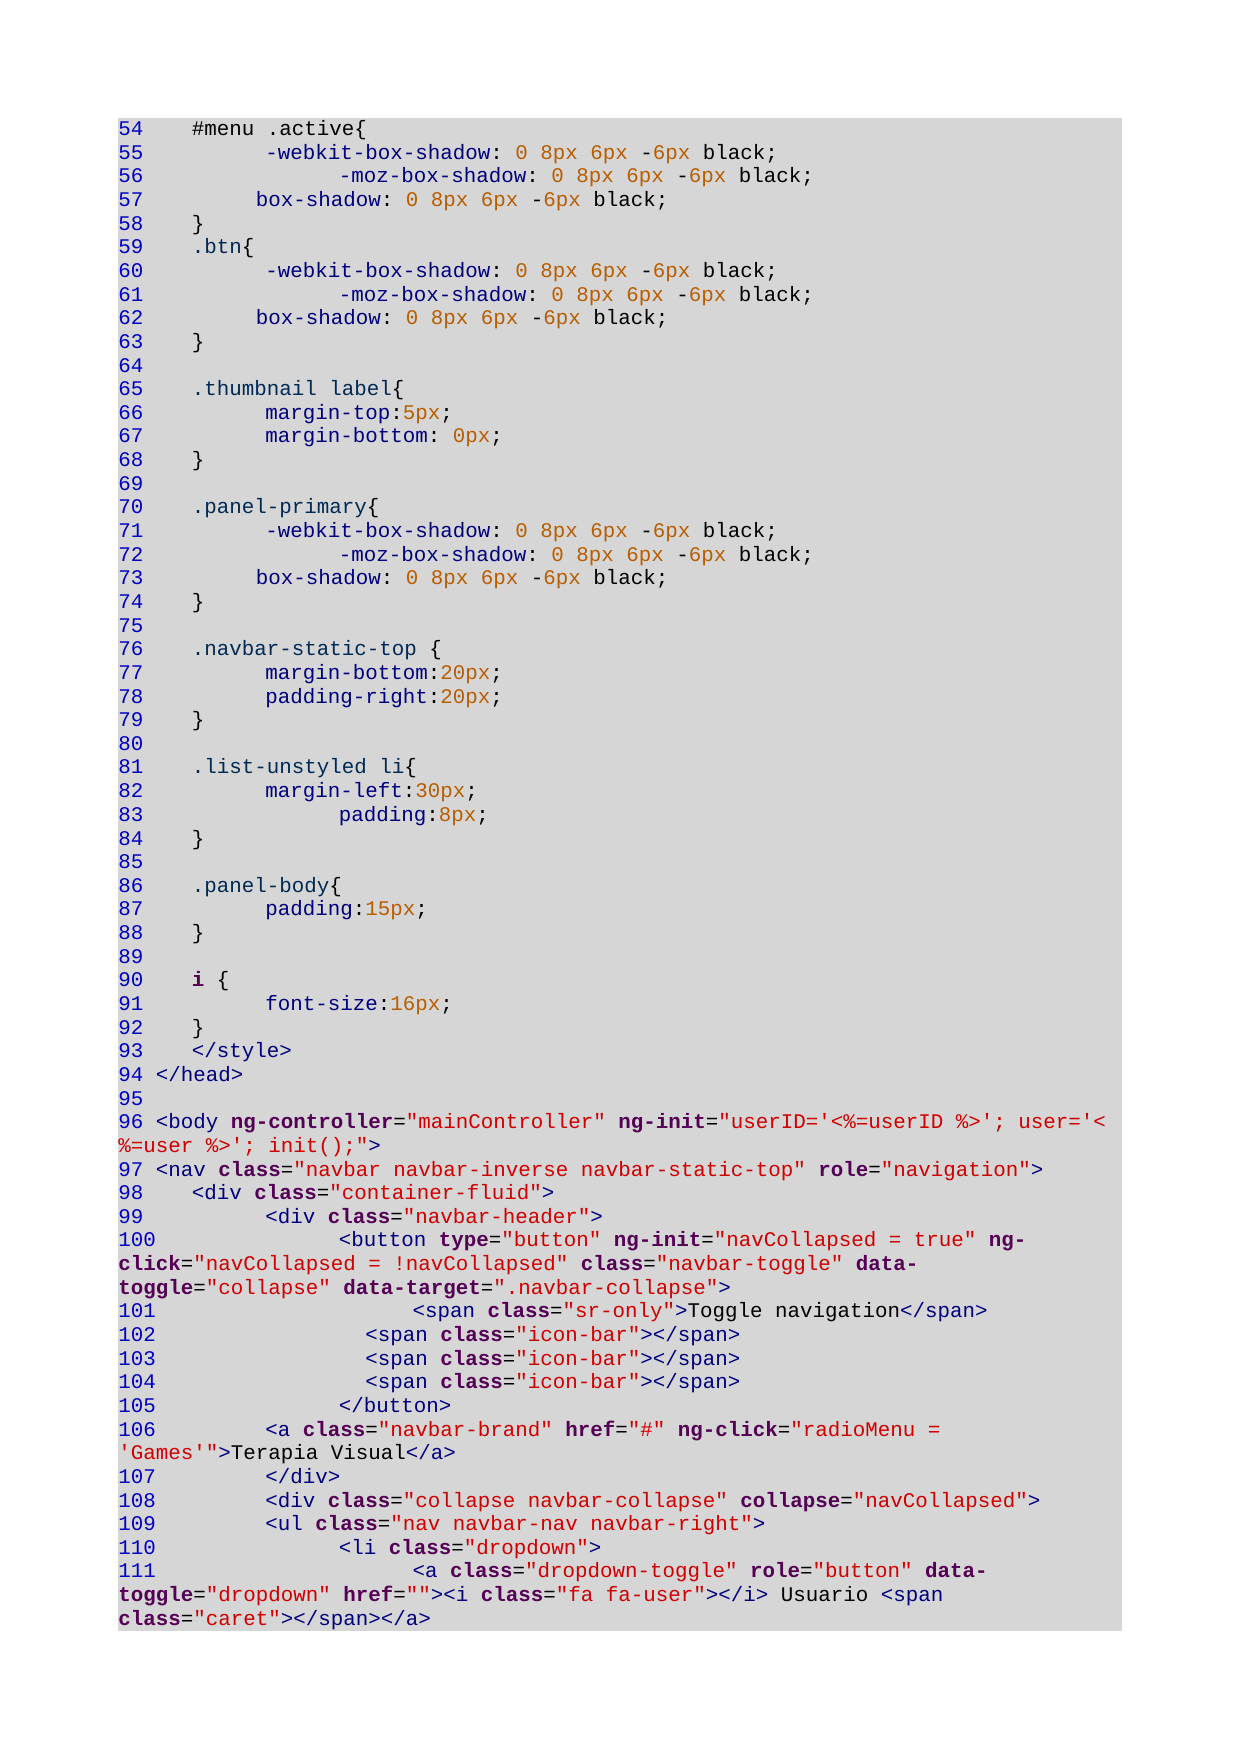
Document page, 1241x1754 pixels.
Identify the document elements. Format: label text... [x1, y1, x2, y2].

text 60 -webkit-box-shadow: 0 8px 6px -6px black; [118, 260, 1122, 284]
text 108 <div class="collapse navbar-collapse" collapse="navCollapsed"> [118, 1489, 1122, 1513]
text 79 } [118, 709, 1122, 733]
text 67 margin-bottom: 0px; [118, 426, 1122, 449]
text 66 margin-top:5px; [118, 402, 1122, 426]
text 73 box-shadow: 0 8px 6px -6px black; [118, 567, 1122, 591]
text 72 -moz-box-shadow: 0 8px 6px -6px black; [118, 544, 1122, 567]
text 98 <div class="container-fluid"> [118, 1182, 1122, 1206]
text 70 .panel-primary{ [118, 496, 1122, 520]
text 80 [118, 733, 1122, 757]
text 83 padding:8px; [118, 804, 1122, 827]
text 54 #menu .active{ [118, 118, 1122, 142]
text 90 i { [118, 969, 1122, 993]
text 62 box-shadow: 0 8px 6px -6px black; [118, 307, 1122, 331]
text 106 <a class="navbar-brand" href="#" ng-click="radioMenu = 'Games'">Terapia Visual</a> [118, 1419, 1122, 1466]
text 76 .navbar-static-top { [118, 638, 1122, 662]
text 86 .panel-body{ [118, 875, 1122, 898]
text 78 padding-right:20px; [118, 686, 1122, 709]
text 103 <span class="icon-bar"></span> [118, 1348, 1122, 1371]
text 95 [118, 1088, 1122, 1111]
text 109 <ul class="nav navbar-nav navbar-right"> [118, 1513, 1122, 1537]
text 91 font-size:16px; [118, 993, 1122, 1017]
text 94 </head> [118, 1064, 1122, 1088]
text 101 <span class="sr-only">Toggle navigation</span> [118, 1300, 1122, 1324]
text 100 <button type="button" ng-init="navCollapsed = true" ng-click="navCollapsed = !navCollapsed" class="navbar-toggle" data-toggle="collapse" data-target=".navbar-collapse"> [118, 1229, 1122, 1300]
text 92 } [118, 1017, 1122, 1040]
text 75 [118, 615, 1122, 638]
text 102 <span class="icon-bar"></span> [118, 1324, 1122, 1348]
text 85 [118, 851, 1122, 875]
text 88 } [118, 922, 1122, 946]
text 55 -webkit-box-shadow: 0 8px 6px -6px black; [118, 142, 1122, 165]
text 107 </div> [118, 1466, 1122, 1489]
text 68 } [118, 449, 1122, 473]
text 84 } [118, 827, 1122, 851]
text 69 [118, 473, 1122, 496]
text 57 box-shadow: 0 8px 6px -6px black; [118, 189, 1122, 213]
text 96 <body ng-controller="mainController" ng-init="userID='<%=userID %>'; user='<%=user %>'; init();"> [118, 1111, 1122, 1158]
text 99 <div class="navbar-header"> [118, 1206, 1122, 1229]
text 65 .thumbnail label{ [118, 378, 1122, 402]
text 110 <li class="dropdown"> [118, 1537, 1122, 1561]
text 77 margin-bottom:20px; [118, 662, 1122, 686]
text 58 } [118, 213, 1122, 236]
text 59 .btn{ [118, 236, 1122, 260]
text 97 <nav class="navbar navbar-inverse navbar-static-top" role="navigation"> [118, 1158, 1122, 1182]
text 74 } [118, 591, 1122, 615]
text 93 </style> [118, 1040, 1122, 1064]
text 81 .list-unstyled li{ [118, 757, 1122, 780]
text 89 [118, 946, 1122, 969]
text 56 -moz-box-shadow: 0 8px 6px -6px black; [118, 165, 1122, 189]
text 61 -moz-box-shadow: 0 8px 6px -6px black; [118, 284, 1122, 307]
text 64 [118, 354, 1122, 378]
text 71 -webkit-box-shadow: 0 8px 6px -6px black; [118, 520, 1122, 544]
text 111 <a class="dropdown-toggle" role="button" data-toggle="dropdown" href=""><i class="fa fa-user"></i> Usuario <span class="caret"></span></a> [118, 1561, 1122, 1631]
text 104 <span class="icon-bar"></span> [118, 1371, 1122, 1395]
text 63 } [118, 331, 1122, 354]
text 82 margin-left:30px; [118, 780, 1122, 804]
text 105 </button> [118, 1395, 1122, 1419]
text 87 padding:15px; [118, 898, 1122, 922]
